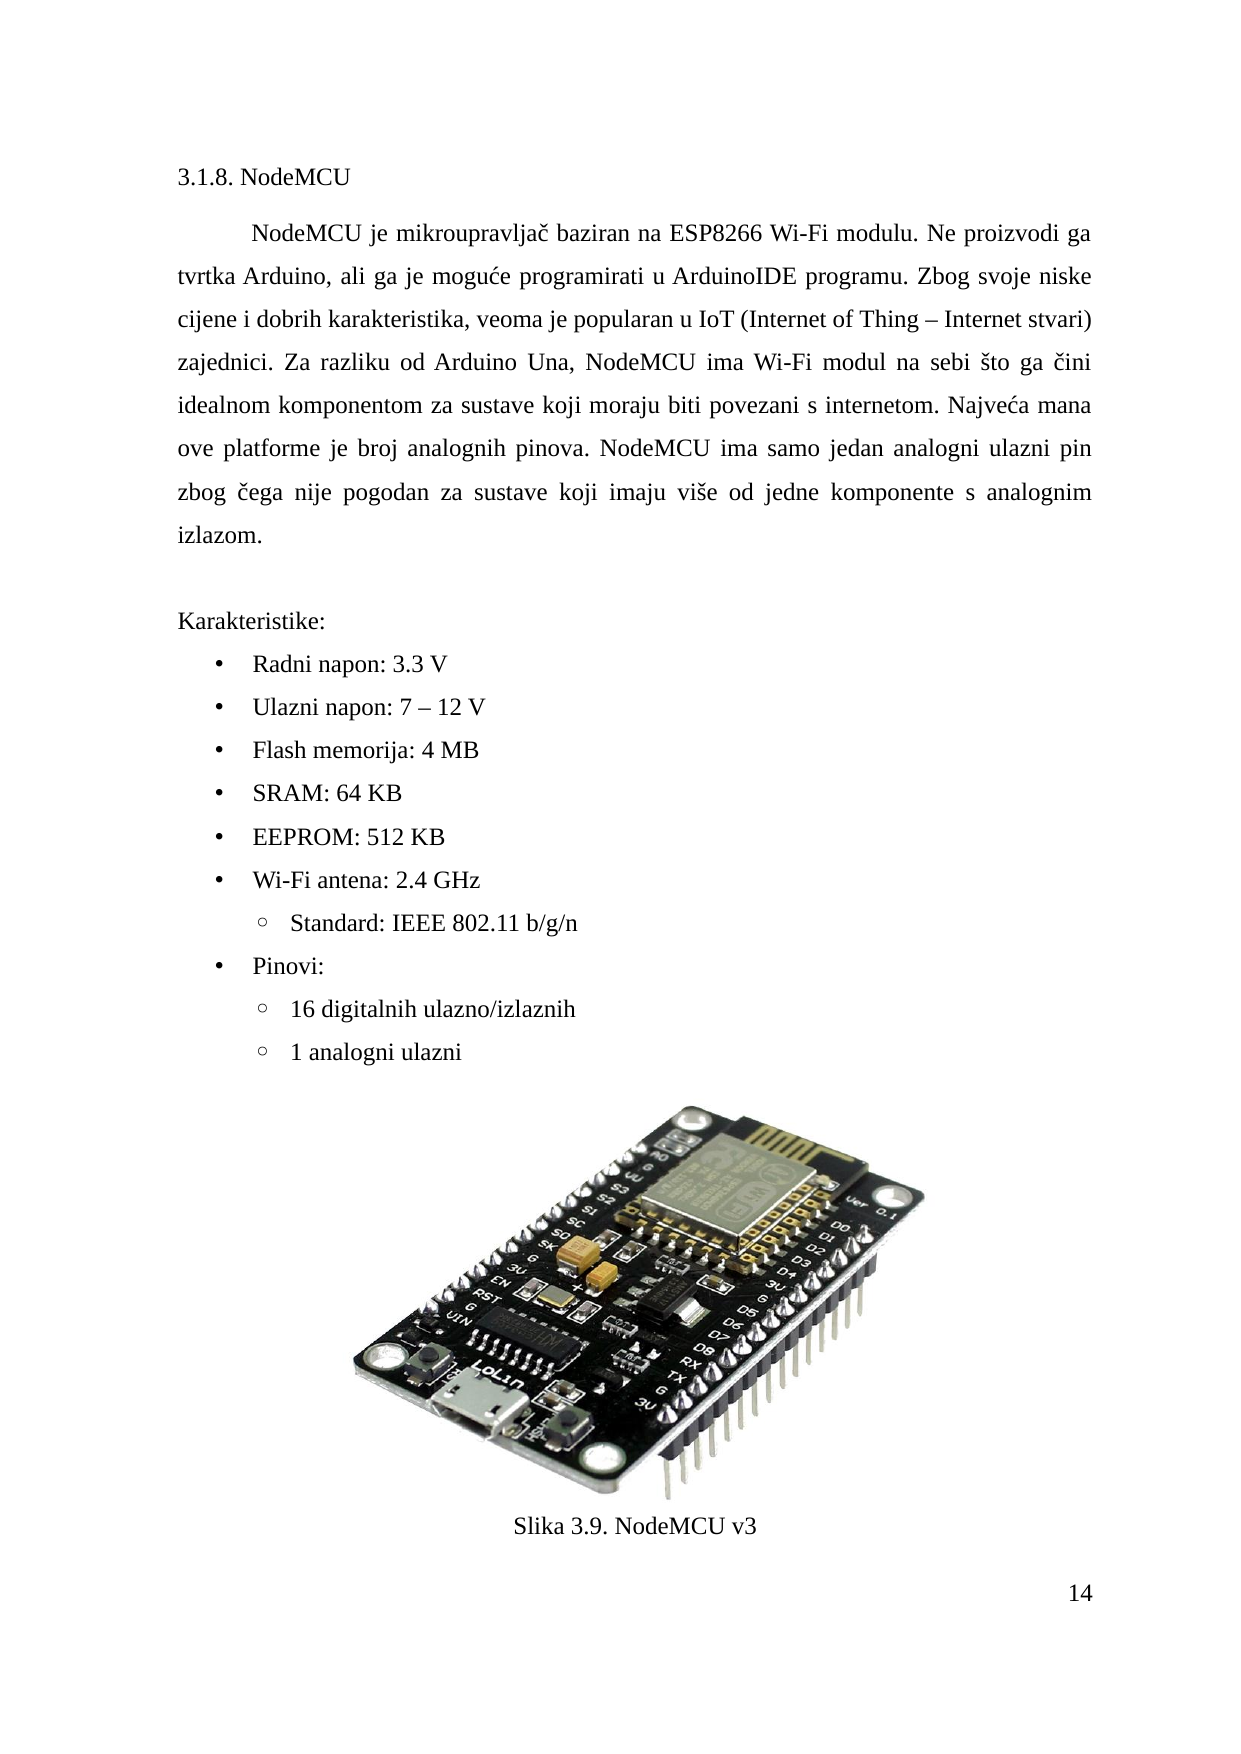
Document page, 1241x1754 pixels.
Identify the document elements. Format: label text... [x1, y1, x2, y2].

list 16 digitalnih ulazno/izlaznih [252, 994, 1093, 1023]
text NodeMCU je mikroupravljač baziran na ESP8266 Wi-Fi modulu. Ne proizvodi ga tvrtka Arduino, ali ga je moguće programirati u ArduinoIDE programu. Zbog svoje niske cijene i dobrih karakteristika, veoma je popularan u IoT (Internet of Thing – Internet stvari) zajednici. Za razliku od Arduino Una, NodeMCU ima Wi-Fi modul na sebi što ga čini idealnom komponentom za sustave koji moraju biti povezani s internetom. Najveća mana ove platforme je broj analognih pinova. NodeMCU ima samo jedan analogni ulazni pin zbog čega nije pogodan za sustave koji imaju više od jedne komponente s analognim izlazom. [177, 218, 1093, 548]
list Wi-Fi antena: 2.4 GHz [215, 865, 1093, 893]
subtitle 3.1.8. NodeMCU [177, 162, 1093, 191]
list 1 analogni ulazni [252, 1037, 1093, 1066]
list EEPROM: 512 KB [215, 822, 1093, 850]
text Slika 3.9. NodeMCU v3 [319, 1512, 951, 1540]
list Standard: IEEE 802.11 b/g/n [252, 908, 1093, 937]
list Pinovi: [215, 951, 1093, 980]
list Ulazni napon: 7 – 12 V [215, 692, 1093, 721]
list Radni napon: 3.3 V [215, 649, 1093, 678]
list SRAM: 64 KB [215, 778, 1093, 807]
picture [318, 1096, 952, 1512]
text Karakteristike: [177, 606, 1093, 635]
list Flash memorija: 4 MB [215, 735, 1093, 764]
